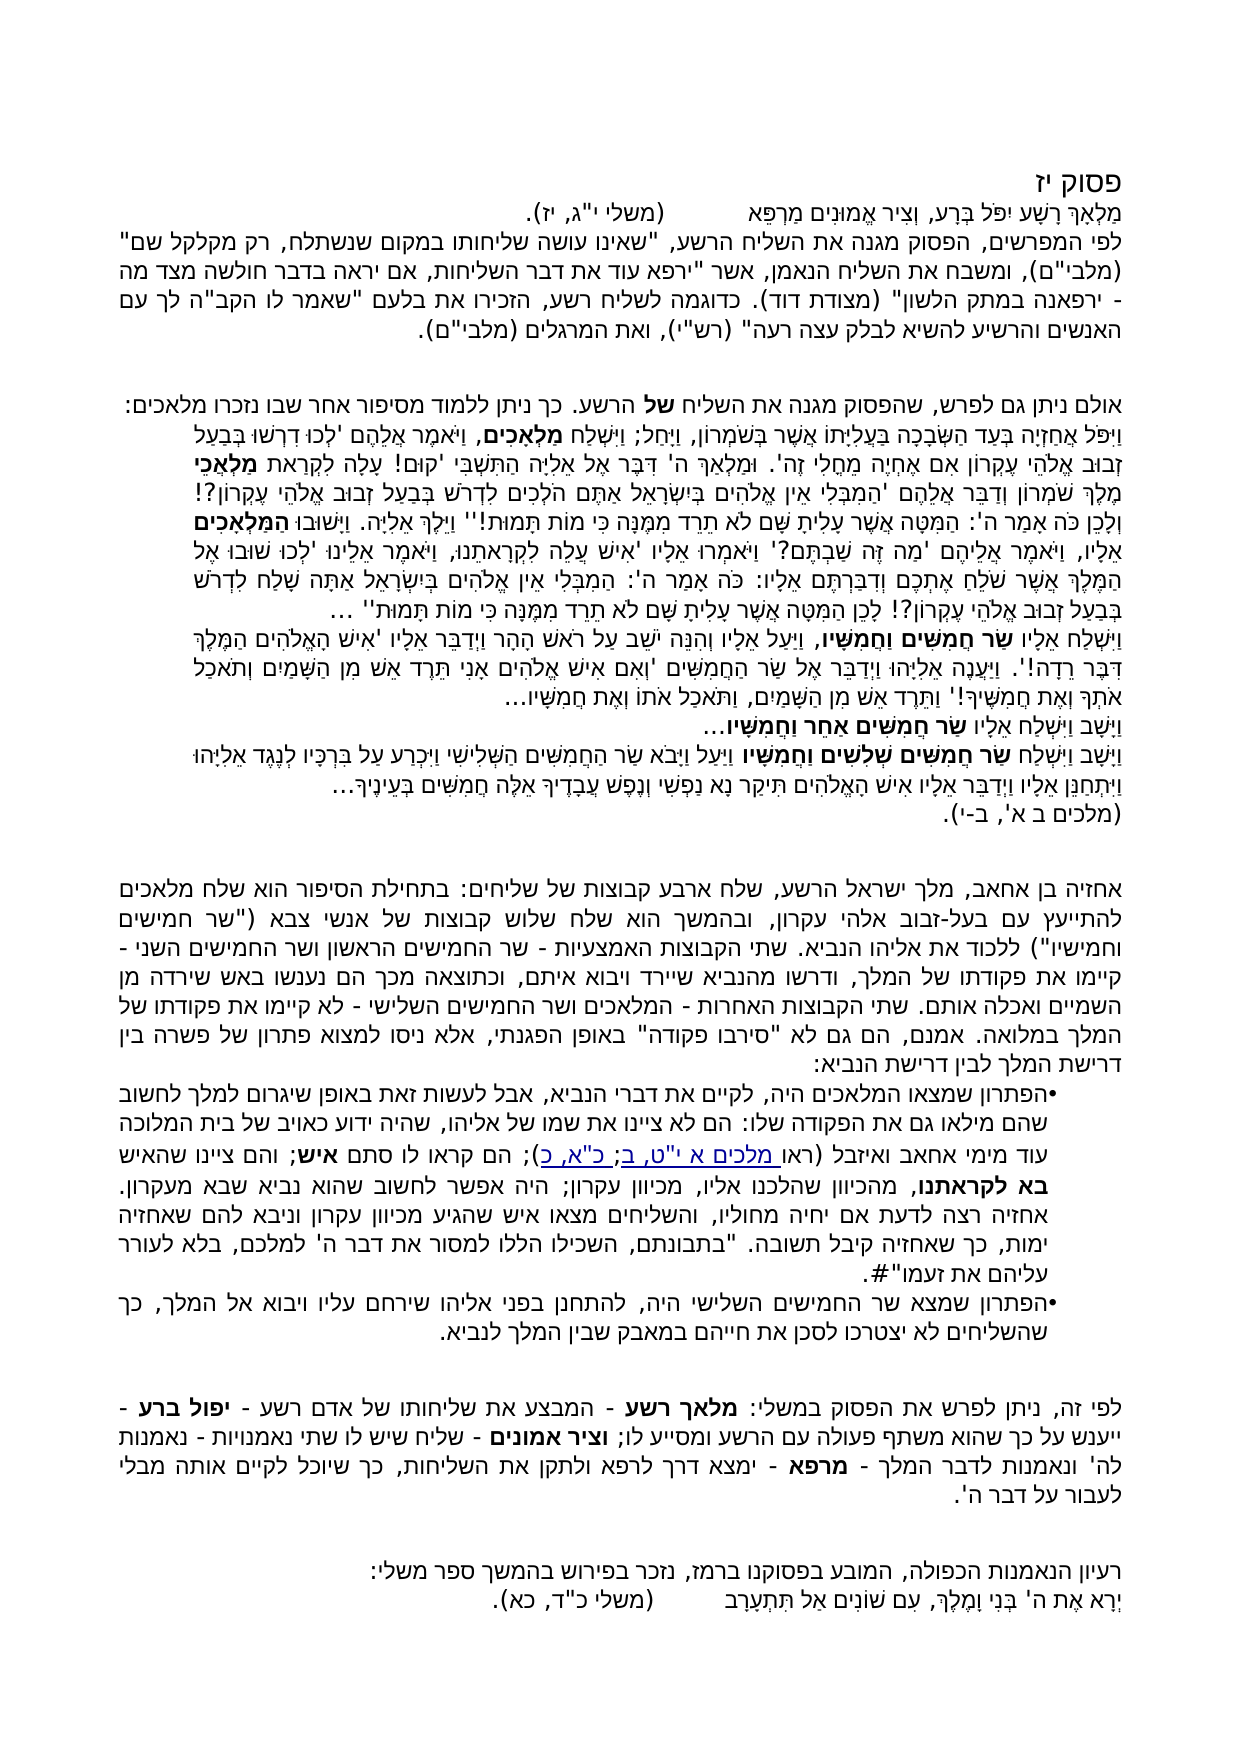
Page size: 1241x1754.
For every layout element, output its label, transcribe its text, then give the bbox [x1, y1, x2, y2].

text מַלְאָךְ רָשָׁע יִפֹּל בְּרָע, וְצִיר אֱמוּנִים מַרְפֵּא (משלי י"ג, יז). [193, 198, 1122, 227]
list הפתרון שמצא שר החמישים השלישי היה, להתחנן בפני אליהו שירחם עליו ויבוא אל המלך, כך שהשליחים לא יצטרכו לסכן את חייהם במאבק שבין המלך לנביא. [118, 1288, 1078, 1346]
text אחזיה בן אחאב, מלך ישראל הרשע, שלח ארבע קבוצות של שליחים: בתחילת הסיפור הוא שלח מלאכים להתייעץ עם בעל-זבוב אלהי עקרון, ובהמשך הוא שלח שלוש קבוצות של אנשי צבא ("שר חמישים וחמישיו") ללכוד את אליהו הנביא. שתי הקבוצות האמצעיות - שר החמישים הראשון ושר החמישים השני - קיימו את פקודתו של המלך, ודרשו מהנביא שיירד ויבוא איתם, וכתוצאה מכך הם נענשו באש שירדה מן השמיים ואכלה אותם. שתי הקבוצות האחרות - המלאכים ושר החמישים השלישי - לא קיימו את פקודתו של המלך במלואה. אמנם, הם גם לא "סירבו פקודה" באופן הפגנתי, אלא ניסו למצוא פתרון של פשרה בין דרישת המלך לבין דרישת הנביא: [118, 875, 1122, 1079]
text רעיון הנאמנות הכפולה, המובע בפסוקנו ברמז, נזכר בפירוש בהמשך ספר משלי: [118, 1556, 1122, 1585]
text וַיִּשְׁלַח אֵלָיו שַׂר חֲמִשִּׁים וַחֲמִשָּׁיו, וַיַּעַל אֵלָיו וְהִנֵּה יֹשֵׁב עַל רֹאשׁ הָהָר וַיְדַבֵּר אֵלָיו 'אִישׁ הָאֱלֹהִים הַמֶּלֶךְ דִּבֶּר רֵדָה!'. וַיַּעֲנֶה אֵלִיָּהוּ וַיְדַבֵּר אֶל שַׂר הַחֲמִשִּׁים 'וְאִם אִישׁ אֱלֹהִים אָנִי תֵּרֶד אֵשׁ מִן הַשָּׁמַיִם וְתֹאכַל אֹתְךָ וְאֶת חֲמִשֶּׁיךָ!' וַתֵּרֶד אֵשׁ מִן הַשָּׁמַיִם, וַתֹּאכַל אֹתוֹ וְאֶת חֲמִשָּׁיו... [193, 624, 1122, 711]
text וַיִּפֹּל אֲחַזְיָה בְּעַד הַשְּׂבָכָה בַּעֲלִיָּתוֹ אֲשֶׁר בְּשֹׁמְרוֹן, וַיָּחַל; וַיִּשְׁלַח מַלְאָכִים, וַיֹּאמֶר אֲלֵהֶם 'לְכוּ דִרְשׁוּ בְּבַעַל זְבוּב אֱלֹהֵי עֶקְרוֹן אִם אֶחְיֶה מֵחֳלִי זֶה'. וּמַלְאַךְ ה' דִּבֶּר אֶל אֵלִיָּה הַתִּשְׁבִּי 'קוּם! עָלָה לִקְרַאת מַלְאֲכֵי מֶלֶךְ שֹׁמְרוֹן וְדַבֵּר אֲלֵהֶם 'הַמִבְּלִי אֵין אֱלֹהִים בְּיִשְׂרָאֵל אַתֶּם הֹלְכִים לִדְרֹשׁ בְּבַעַל זְבוּב אֱלֹהֵי עֶקְרוֹן?! וְלָכֵן כֹּה אָמַר ה': הַמִּטָּה אֲשֶׁר עָלִיתָ שָּׁם לֹא תֵרֵד מִמֶּנָּה כִּי מוֹת תָּמוּת!'' וַיֵּלֶךְ אֵלִיָּה. וַיָּשׁוּבוּ הַמַּלְאָכִים אֵלָיו, וַיֹּאמֶר אֲלֵיהֶם 'מַה זֶּה שַׁבְתֶּם?' וַיֹּאמְרוּ אֵלָיו 'אִישׁ עֲלֵה לִקְרָאתֵנוּ, וַיֹּאמֶר אֵלֵינוּ 'לְכוּ שׁוּבוּ אֶל הַמֶּלֶךְ אֲשֶׁר שֹׁלֵחַ אֶתְכֶם וְדִבַּרְתֶּם אֵלָיו: כֹּה אָמַר ה': הַמִבְּלִי אֵין אֱלֹהִים בְּיִשְׂרָאֵל אַתָּה שָׁלַח לִדְרֹשׁ בְּבַעַל זְבוּב אֱלֹהֵי עֶקְרוֹן?! לָכֵן הַמִּטָּה אֲשֶׁר עָלִיתָ שָּׁם לֹא תֵרֵד מִמֶּנָּה כִּי מוֹת תָּמוּת'' … [193, 420, 1122, 624]
text לפי המפרשים, הפסוק מגנה את השליח הרשע, "שאינו עושה שליחותו במקום שנשתלח, רק מקלקל שם" (מלבי"ם), ומשבח את השליח הנאמן, אשר "ירפא עוד את דבר השליחות, אם יראה בדבר חולשה מצד מה - ירפאנה במתק הלשון" (מצודת דוד). כדוגמה לשליח רשע, הזכירו את בלעם "שאמר לו הקב"ה לך עם האנשים והרשיע להשיא לבלק עצה רעה" (רש"י), ואת המרגלים (מלבי"ם). [118, 227, 1122, 344]
text וַיָּשָׁב וַיִּשְׁלַח אֵלָיו שַׂר חֲמִשִּׁים אַחֵר וַחֲמִשָּׁיו... [193, 711, 1122, 741]
text וַיָּשָׁב וַיִּשְׁלַח שַׂר חֲמִשִּׁים שְׁלִשִׁים וַחֲמִשָּׁיו וַיַּעַל וַיָּבֹא שַׂר הַחֲמִשִּׁים הַשְּׁלִישִׁי וַיִּכְרַע עַל בִּרְכָּיו לְנֶגֶד אֵלִיָּהוּ וַיִּתְחַנֵּן אֵלָיו וַיְדַבֵּר אֵלָיו אִישׁ הָאֱלֹהִים תִּיקַר נָא נַפְשִׁי וְנֶפֶשׁ עֲבָדֶיךָ אֵלֶּה חֲמִשִּׁים בְּעֵינֶיךָ... [193, 741, 1122, 799]
text פסוק יז [118, 165, 1122, 198]
text אולם ניתן גם לפרש, שהפסוק מגנה את השליח של הרשע. כך ניתן ללמוד מסיפור אחר שבו נזכרו מלאכים: [118, 391, 1122, 420]
text (מלכים ב א', ב-י). [193, 799, 1122, 828]
text יְרָא אֶת ה' בְּנִי וָמֶלֶךְ, עִם שׁוֹנִים אַל תִּתְעָרָב (משלי כ"ד, כא). [193, 1585, 1122, 1614]
list הפתרון שמצאו המלאכים היה, לקיים את דברי הנביא, אבל לעשות זאת באופן שיגרום למלך לחשוב שהם מילאו גם את הפקודה שלו: הם לא ציינו את שמו של אליהו, שהיה ידוע כאויב של בית המלוכה עוד מימי אחאב ואיזבל (ראו מלכים א י"ט, ב; כ"א, כ); הם קראו לו סתם איש; והם ציינו שהאיש בא לקראתנו, מהכיוון שהלכנו אליו, מכיוון עקרון; היה אפשר לחשוב שהוא נביא שבא מעקרון. אחזיה רצה לדעת אם יחיה מחוליו, והשליחים מצאו איש שהגיע מכיוון עקרון וניבא להם שאחזיה ימות, כך שאחזיה קיבל תשובה. "בתבונתם, השכילו הללו למסור את דבר ה' למלכם, בלא לעורר עליהם את זעמו"#. [118, 1079, 1078, 1288]
text לפי זה, ניתן לפרש את הפסוק במשלי: מלאך רשע - המבצע את שליחותו של אדם רשע - יפול ברע - ייענש על כך שהוא משתף פעולה עם הרשע ומסייע לו; וציר אמונים - שליח שיש לו שתי נאמנויות - נאמנות לה' ונאמנות לדבר המלך - מרפא - ימצא דרך לרפא ולתקן את השליחות, כך שיוכל לקיים אותה מבלי לעבור על דבר ה'. [118, 1393, 1122, 1509]
